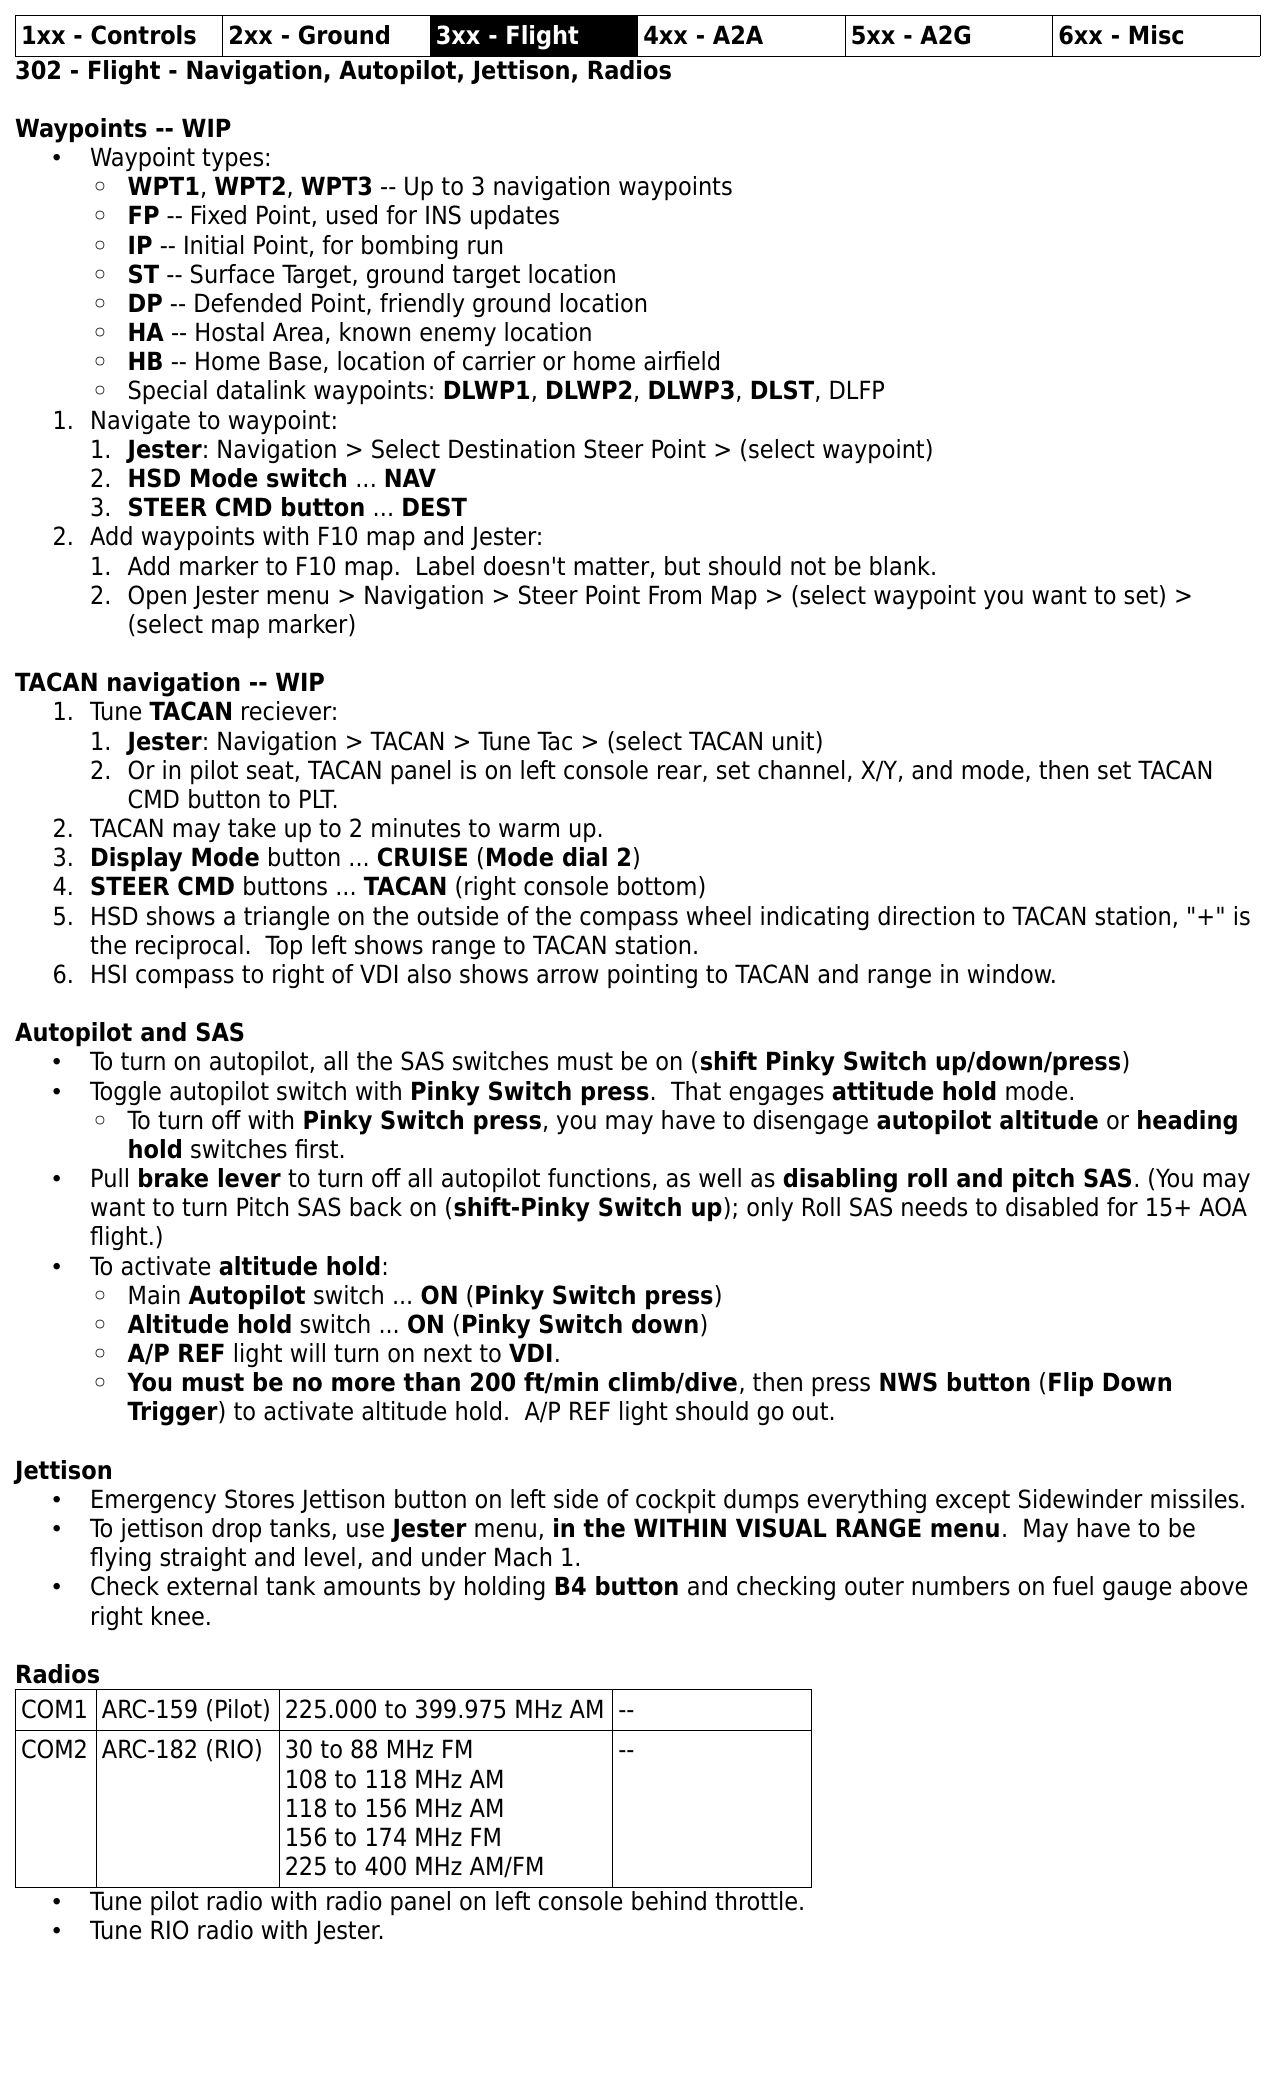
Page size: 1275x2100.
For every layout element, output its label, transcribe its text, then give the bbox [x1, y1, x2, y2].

table_header 3xx - Flight [431, 16, 637, 56]
list Altitude hold switch ... ON (Pinky Switch down) [90, 1310, 1260, 1339]
table_cell 30 to 88 MHz FM 108 to 118 MHz AM 118 to 156 MHz AM 156 to 174 MHz FM 225 to 400 MHz AM/FM [280, 1731, 612, 1887]
list Tune pilot radio with radio panel on left console behind throttle. [52, 1887, 1260, 1917]
text 302 - Flight - Navigation, Autopilot, Jettison, Radios [15, 57, 1260, 85]
text Waypoints -- WIP [15, 114, 1260, 143]
list Display Mode button ... CRUISE (Mode dial 2) [52, 843, 1260, 872]
table_header 4xx - A2A [638, 16, 845, 56]
list HSD shows a triangle on the outside of the compass wheel indicating direction to TACAN station, "+" is the reciprocal. Top left shows range to TACAN station. [52, 902, 1260, 960]
list To turn off with Pinky Switch press, you may have to disengage autopilot altitude or heading hold switches first. [90, 1106, 1260, 1164]
list HSI compass to right of VDI also shows arrow pointing to TACAN and range in window. [52, 960, 1260, 989]
table_cell -- [613, 1731, 811, 1887]
list Add waypoints with F10 map and Jester: [52, 522, 1260, 552]
list To jettison drop tanks, use Jester menu, in the WITHIN VISUAL RANGE menu. May have to be flying straight and level, and under Mach 1. [52, 1514, 1260, 1572]
table_header 1xx - Controls [16, 16, 222, 56]
list FP -- Fixed Point, used for INS updates [90, 202, 1260, 231]
list HA -- Hostal Area, known enemy location [90, 318, 1260, 347]
list TACAN may take up to 2 minutes to warm up. [52, 814, 1260, 843]
list STEER CMD button ... DEST [90, 493, 1260, 522]
list Open Jester menu > Navigation > Steer Point From Map > (select waypoint you want to set) > (select map marker) [90, 581, 1260, 639]
text Jettison [15, 1456, 1260, 1485]
list Main Autopilot switch ... ON (Pinky Switch press) [90, 1281, 1260, 1310]
list Add marker to F10 map. Label doesn't matter, but should not be blank. [90, 552, 1260, 581]
list Toggle autopilot switch with Pinky Switch press. That engages attitude hold mode. [52, 1077, 1260, 1106]
list WPT1, WPT2, WPT3 -- Up to 3 navigation waypoints [90, 172, 1260, 202]
table_cell ARC-182 (RIO) [97, 1731, 279, 1887]
table_header COM1 [16, 1690, 96, 1730]
list To turn on autopilot, all the SAS switches must be on (shift Pinky Switch up/down/press) [52, 1047, 1260, 1077]
list Or in pilot seat, TACAN panel is on left console rear, set channel, X/Y, and mode, then set TACAN CMD button to PLT. [90, 756, 1260, 814]
table_cell COM2 [16, 1731, 96, 1887]
table_header ARC-159 (Pilot) [97, 1690, 279, 1730]
list Tune RIO radio with Jester. [52, 1917, 1260, 1946]
list To activate altitude hold: [52, 1252, 1260, 1281]
table_header 6xx - Misc [1053, 16, 1260, 56]
list Special datalink waypoints: DLWP1, DLWP2, DLWP3, DLST, DLFP [90, 377, 1260, 406]
list Check external tank amounts by holding B4 button and checking outer numbers on fuel gauge above right knee. [52, 1572, 1260, 1631]
list Jester: Navigation > Select Destination Steer Point > (select waypoint) [90, 435, 1260, 464]
text Radios [15, 1660, 1260, 1689]
list Jester: Navigation > TACAN > Tune Tac > (select TACAN unit) [90, 727, 1260, 756]
list Emergency Stores Jettison button on left side of cockpit dumps everything except Sidewinder missiles. [52, 1485, 1260, 1514]
text TACAN navigation -- WIP [15, 668, 1260, 697]
list HSD Mode switch ... NAV [90, 464, 1260, 493]
table_header 225.000 to 399.975 MHz AM [280, 1690, 612, 1730]
list HB -- Home Base, location of carrier or home airfield [90, 347, 1260, 377]
list Waypoint types: [52, 143, 1260, 172]
list DP -- Defended Point, friendly ground location [90, 289, 1260, 318]
table_header 2xx - Ground [223, 16, 430, 56]
text Autopilot and SAS [15, 1018, 1260, 1047]
list Pull brake lever to turn off all autopilot functions, as well as disabling roll and pitch SAS. (You may want to turn Pitch SAS back on (shift-Pinky Switch up); only Roll SAS needs to disabled for 15+ AOA flight.) [52, 1164, 1260, 1252]
list STEER CMD buttons ... TACAN (right console bottom) [52, 872, 1260, 902]
list You must be no more than 200 ft/min climb/dive, then press NWS button (Flip Down Trigger) to activate altitude hold. A/P REF light should go out. [90, 1368, 1260, 1427]
list A/P REF light will turn on next to VDI. [90, 1339, 1260, 1368]
table_header 5xx - A2G [846, 16, 1052, 56]
list ST -- Surface Target, ground target location [90, 260, 1260, 289]
table_header -- [613, 1690, 811, 1730]
list Tune TACAN reciever: [52, 697, 1260, 727]
list IP -- Initial Point, for bombing run [90, 231, 1260, 260]
list Navigate to waypoint: [52, 406, 1260, 435]
